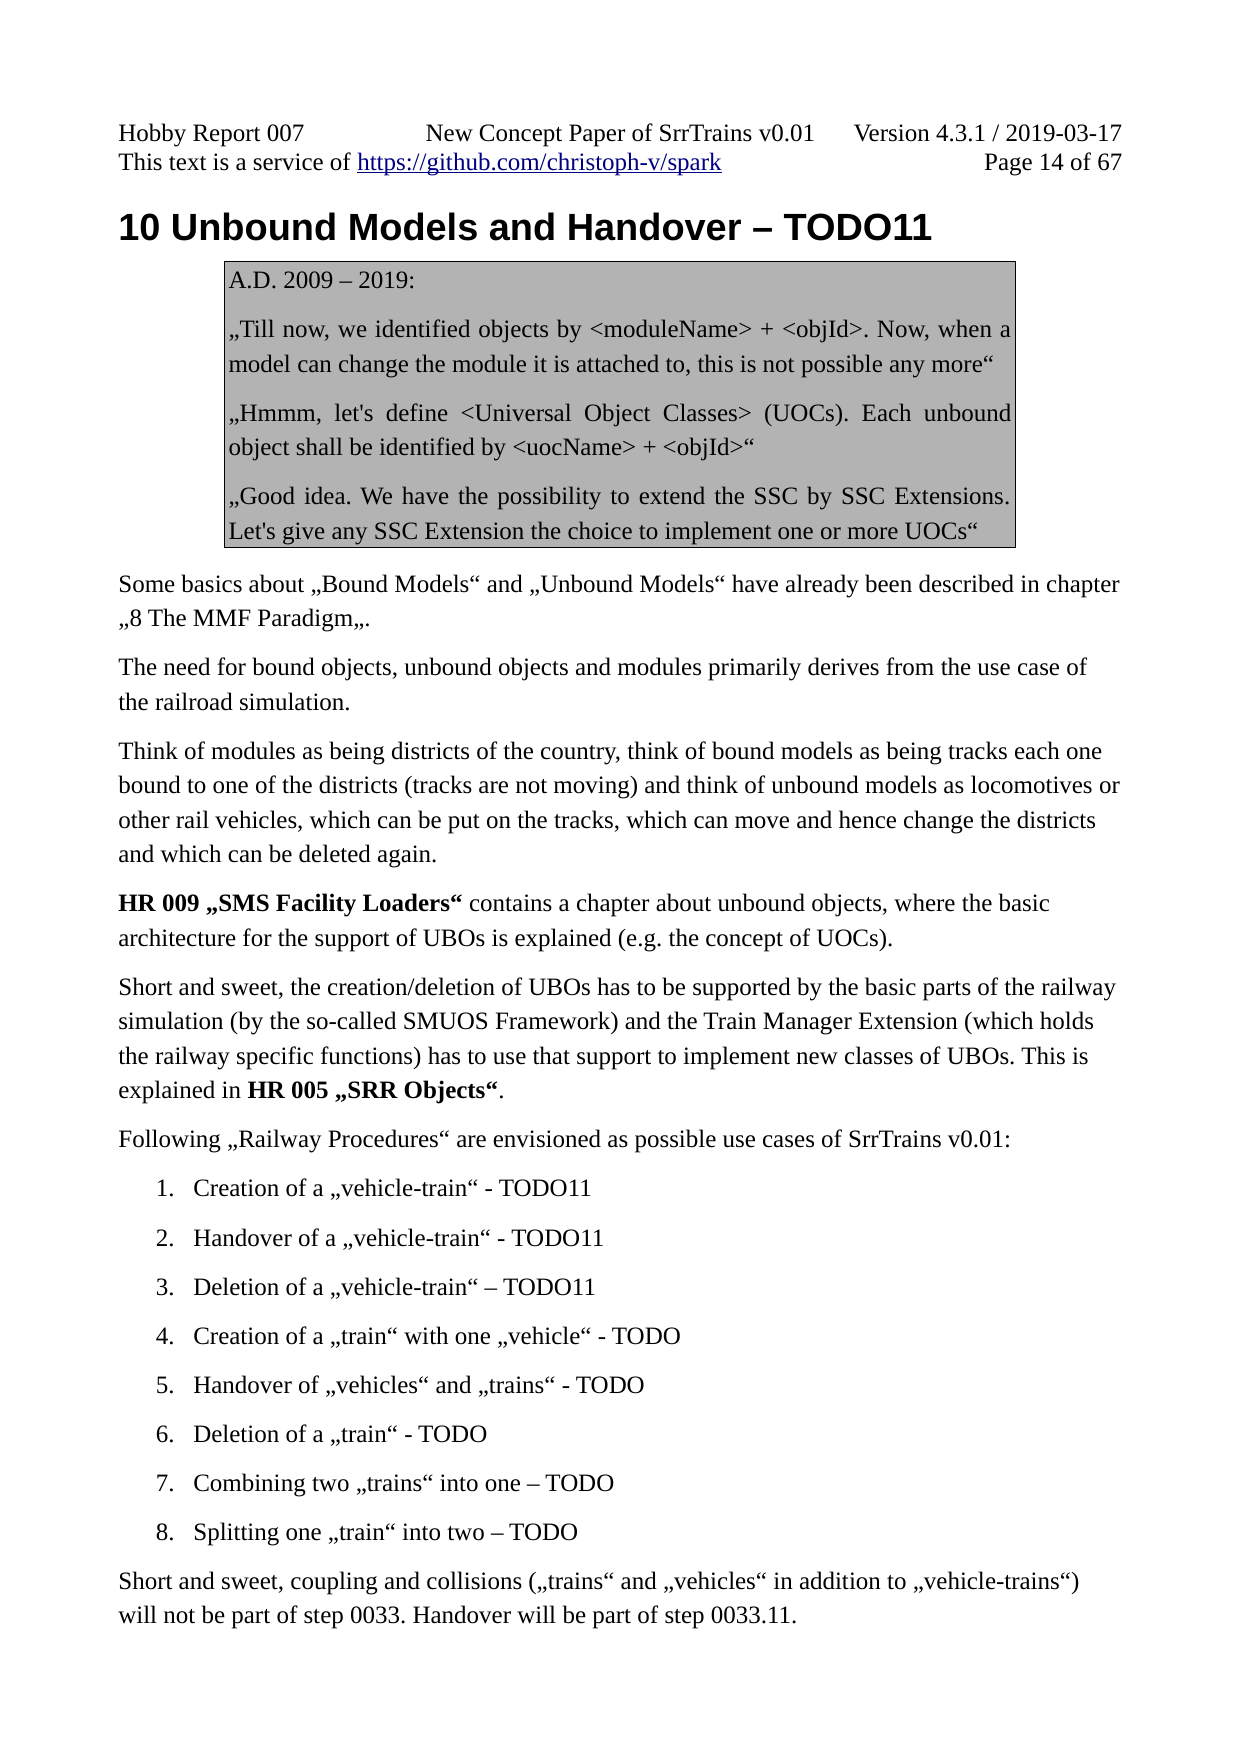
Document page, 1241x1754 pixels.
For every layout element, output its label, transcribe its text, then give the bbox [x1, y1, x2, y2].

text „Hmmm, let's define <Universal Object Classes> (UOCs). Each unbound object shall be identified by <uocName> + <objId>“ [225, 394, 1015, 461]
text HR 009 „SMS Facility Loaders“ contains a chapter about unbound objects, where the basic architecture for the support of UBOs is explained (e.g. the concept of UOCs). [118, 888, 1122, 952]
text „Till now, we identified objects by <moduleName> + <objId>. Now, when a model can change the module it is attached to, this is not possible any more“ [225, 310, 1015, 377]
list Combining two „trains“ into one – TODO [156, 1468, 1122, 1497]
list Handover of „vehicles“ and „trains“ - TODO [156, 1370, 1122, 1398]
subtitle 10 Unbound Models and Handover – TODO11 [118, 205, 1122, 249]
text „Good idea. We have the possibility to extend the SSC by SSC Extensions. Let's give any SSC Extension the choice to implement one or more UOCs“ [225, 477, 1015, 547]
text Some basics about „Bound Models“ and „Unbound Models“ have already been described in chapter „8 The MMF Paradigm„. [118, 569, 1122, 632]
text Following „Railway Procedures“ are envisioned as possible use cases of SrrTrains v0.01: [118, 1124, 1122, 1153]
list Creation of a „train“ with one „vehicle“ - TODO [156, 1321, 1122, 1349]
text Short and sweet, coupling and collisions („trains“ and „vehicles“ in addition to „vehicle-trains“) will not be part of step 0033. Handover will be part of step 0033.11. [118, 1566, 1122, 1629]
list Splitting one „train“ into two – TODO [156, 1517, 1122, 1546]
list Creation of a „vehicle-train“ - TODO11 [156, 1173, 1122, 1202]
list Deletion of a „vehicle-train“ – TODO11 [156, 1272, 1122, 1300]
text Think of modules as being districts of the country, think of bound models as being tracks each one bound to one of the districts (tracks are not moving) and think of unbound models as locomotives or other rail vehicles, which can be put on the tracks, which can move and hence change the districts and which can be deleted again. [118, 736, 1122, 868]
text A.D. 2009 – 2019: [225, 262, 1015, 294]
list Handover of a „vehicle-train“ - TODO11 [156, 1223, 1122, 1251]
text Short and sweet, the creation/deletion of UBOs has to be supported by the basic parts of the railway simulation (by the so-called SMUOS Framework) and the Train Manager Extension (which holds the railway specific functions) has to use that support to implement new classes of UBOs. This is explained in HR 005 „SRR Objects“. [118, 972, 1122, 1104]
text The need for bound objects, unbound objects and modules primarily derives from the use case of the railroad simulation. [118, 652, 1122, 716]
list Deletion of a „train“ - TODO [156, 1419, 1122, 1448]
